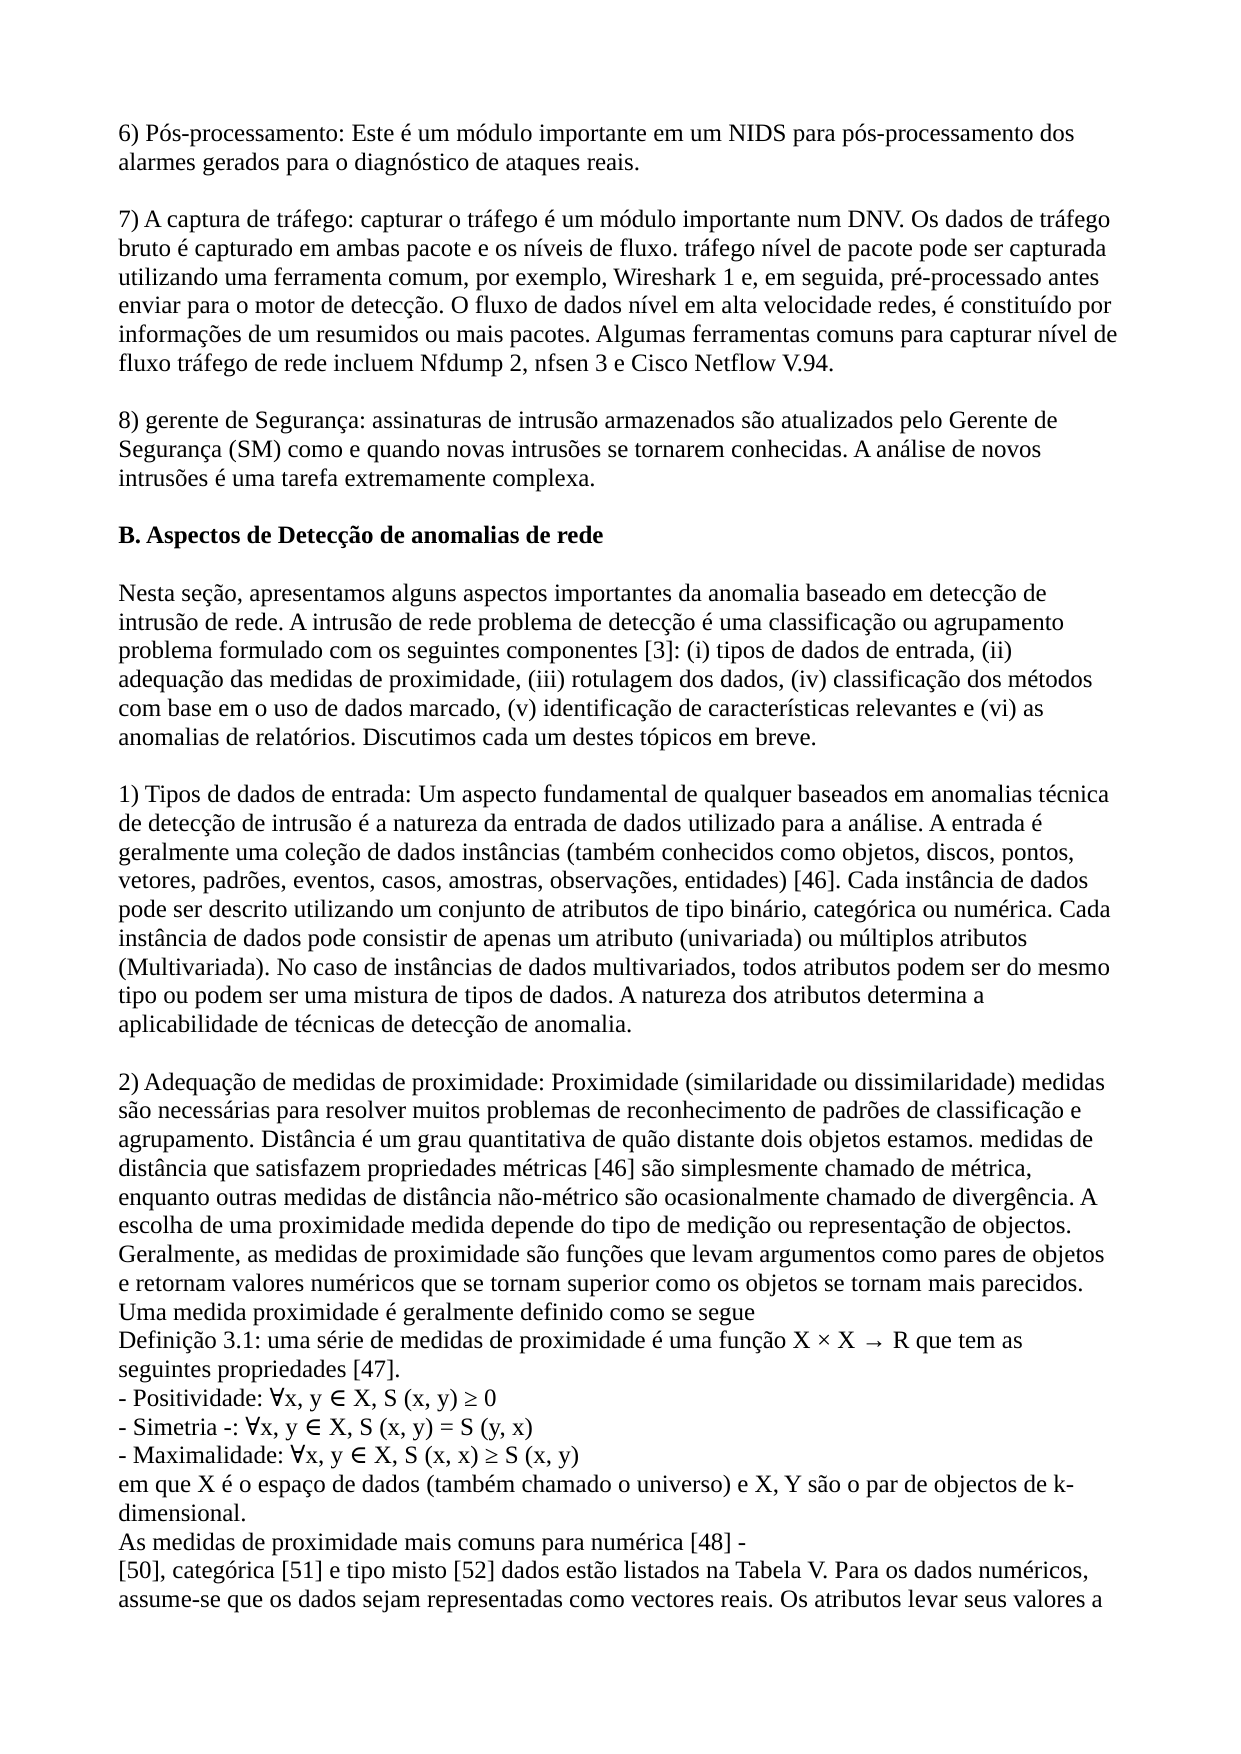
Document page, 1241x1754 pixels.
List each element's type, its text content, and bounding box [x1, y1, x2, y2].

text Nesta seção, apresentamos alguns aspectos importantes da anomalia baseado em detecção de intrusão de rede. A intrusão de rede problema de detecção é uma classificação ou agrupamento [118, 578, 1122, 636]
text - Positividade: ∀x, y ∈ X, S (x, y) ≥ 0 [118, 1383, 1122, 1412]
text 1) Tipos de dados de entrada: Um aspecto fundamental de qualquer baseados em anomalias técnica de detecção de intrusão é a natureza da entrada de dados utilizado para a análise. A entrada é geralmente uma coleção de dados instâncias (também conhecidos como objetos, discos, pontos, vetores, padrões, eventos, casos, amostras, observações, entidades) [46]. Cada instância de dados pode ser descrito utilizando um conjunto de atributos de tipo binário, categórica ou numérica. Cada instância de dados pode consistir de apenas um atributo (univariada) ou múltiplos atributos (Multivariada). No caso de instâncias de dados multivariados, todos atributos podem ser do mesmo tipo ou podem ser uma mistura de tipos de dados. A natureza dos atributos determina a aplicabilidade de técnicas de detecção de anomalia. [118, 779, 1122, 1038]
text - Maximalidade: ∀x, y ∈ X, S (x, x) ≥ S (x, y) [118, 1441, 1122, 1469]
text Definição 3.1: uma série de medidas de proximidade é uma função X × X → R que tem as seguintes propriedades [47]. [118, 1326, 1122, 1383]
text 6) Pós-processamento: Este é um módulo importante em um NIDS para pós-processamento dos alarmes gerados para o diagnóstico de ataques reais. [118, 118, 1122, 176]
text As medidas de proximidade mais comuns para numérica [48] - [118, 1527, 1122, 1556]
text Geralmente, as medidas de proximidade são funções que levam argumentos como pares de objetos e retornam valores numéricos que se tornam superior como os objetos se tornam mais parecidos. Uma medida proximidade é geralmente definido como se segue [118, 1239, 1122, 1326]
text em que X é o espaço de dados (também chamado o universo) e X, Y são o par de objectos de k-dimensional. [118, 1469, 1122, 1527]
text 2) Adequação de medidas de proximidade: Proximidade (similaridade ou dissimilaridade) medidas são necessárias para resolver muitos problemas de reconhecimento de padrões de classificação e agrupamento. Distância é um grau quantitativa de quão distante dois objetos estamos. medidas de distância que satisfazem propriedades métricas [46] são simplesmente chamado de métrica, enquanto outras medidas de distância não-métrico são ocasionalmente chamado de divergência. A escolha de uma proximidade medida depende do tipo de medição ou representação de objectos. [118, 1067, 1122, 1239]
text 7) A captura de tráfego: capturar o tráfego é um módulo importante num DNV. Os dados de tráfego bruto é capturado em ambas pacote e os níveis de fluxo. tráfego nível de pacote pode ser capturada utilizando uma ferramenta comum, por exemplo, Wireshark 1 e, em seguida, pré-processado antes enviar para o motor de detecção. O fluxo de dados nível em alta velocidade redes, é constituído por informações de um resumidos ou mais pacotes. Algumas ferramentas comuns para capturar nível de fluxo tráfego de rede incluem Nfdump 2, nfsen 3 e Cisco Netflow V.94. [118, 204, 1122, 377]
text B. Aspectos de Detecção de anomalias de rede [118, 521, 1122, 549]
text problema formulado com os seguintes componentes [3]: (i) tipos de dados de entrada, (ii) adequação das medidas de proximidade, (iii) rotulagem dos dados, (iv) classificação dos métodos com base em o uso de dados marcado, (v) identificação de características relevantes e (vi) as anomalias de relatórios. Discutimos cada um destes tópicos em breve. [118, 636, 1122, 751]
text - Simetria -: ∀x, y ∈ X, S (x, y) = S (y, x) [118, 1412, 1122, 1441]
text [50], categórica [51] e tipo misto [52] dados estão listados na Tabela V. Para os dados numéricos, assume-se que os dados sejam representadas como vectores reais. Os atributos levar seus valores a [118, 1556, 1122, 1613]
text 8) gerente de Segurança: assinaturas de intrusão armazenados são atualizados pelo Gerente de Segurança (SM) como e quando novas intrusões se tornarem conhecidas. A análise de novos intrusões é uma tarefa extremamente complexa. [118, 406, 1122, 492]
